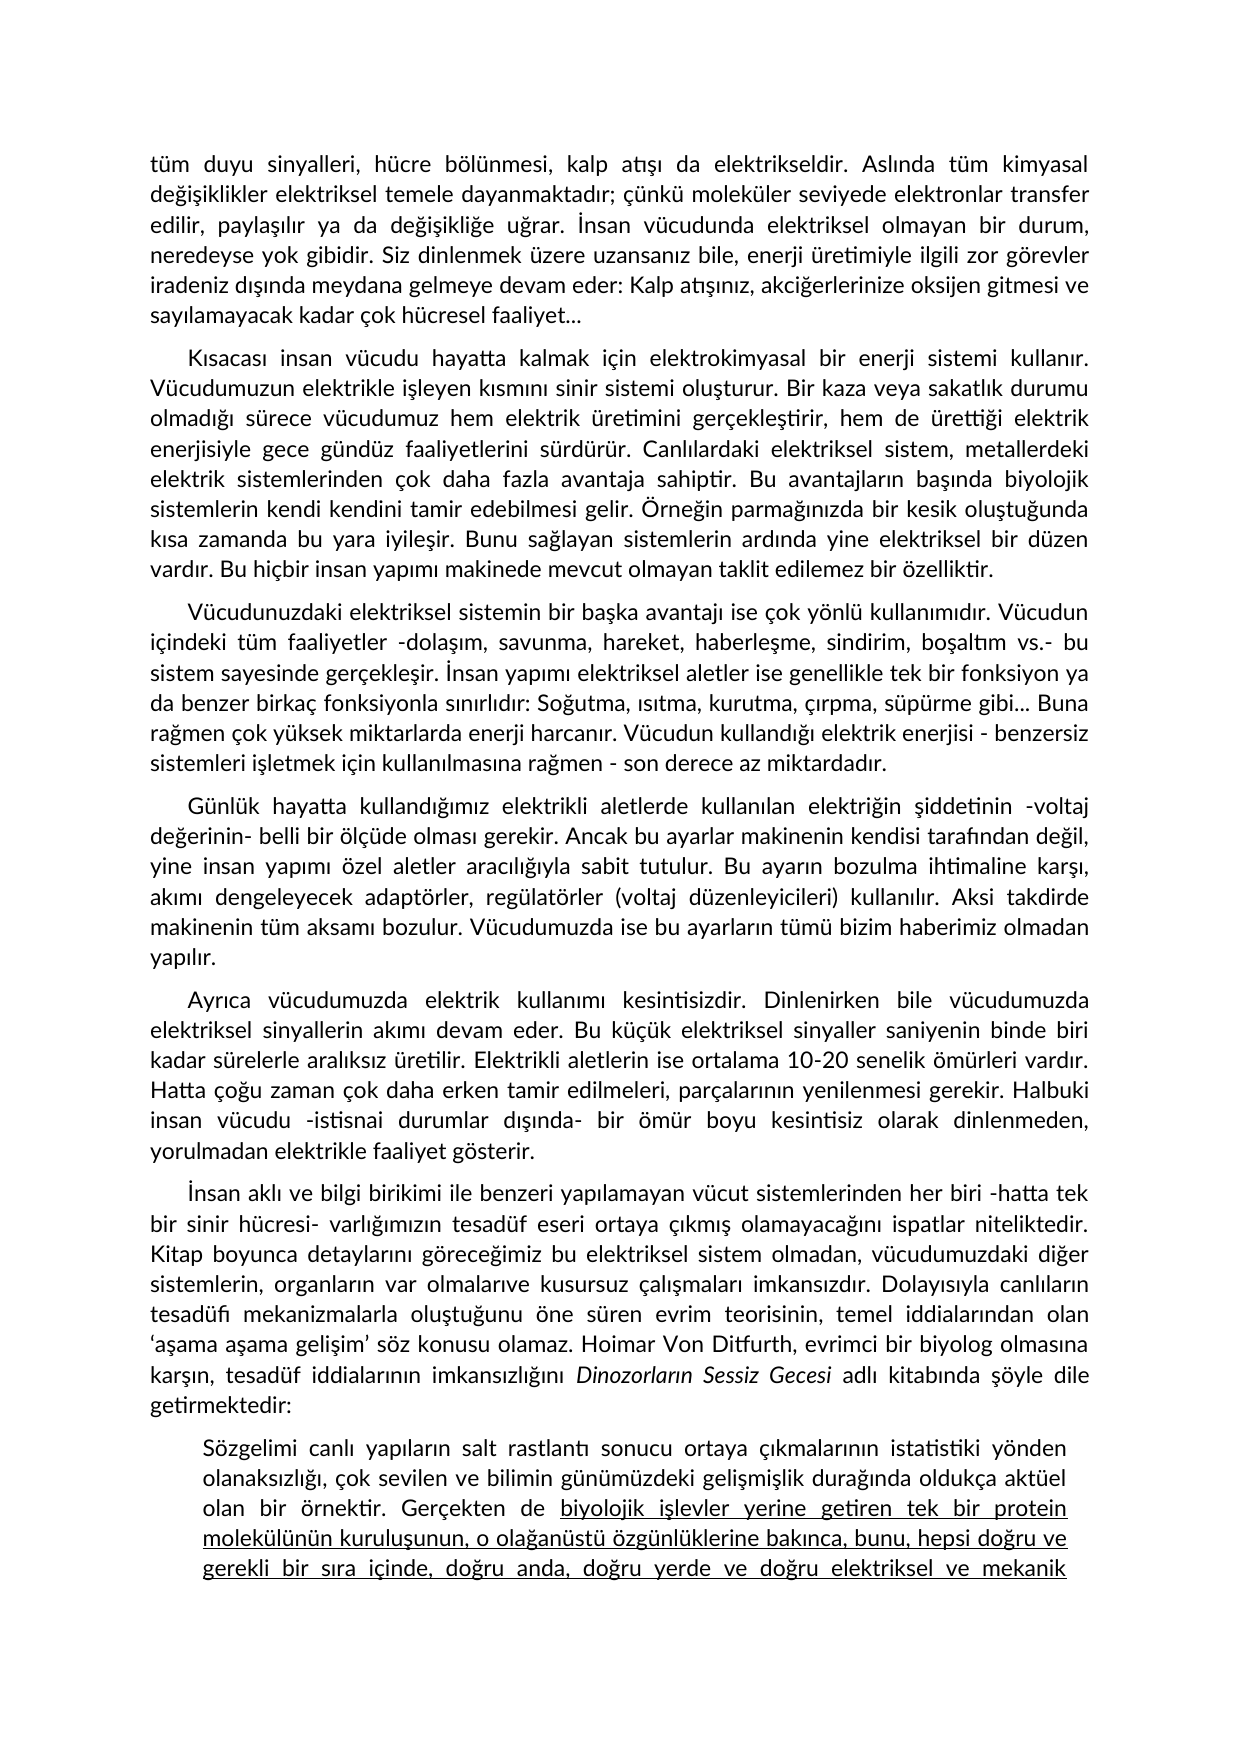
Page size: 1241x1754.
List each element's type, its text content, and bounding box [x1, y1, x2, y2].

text Ayrıca vücudumuzda elektrik kullanımı kesintisizdir. Dinlenirken bile vücudumuzda elektriksel sinyallerin akımı devam eder. Bu küçük elektriksel sinyaller saniyenin binde biri kadar sürelerle aralıksız üretilir. Elektrikli aletlerin ise ortalama 10-20 senelik ömürleri vardır. Hatta çoğu zaman çok daha erken tamir edilmeleri, parçalarının yenilenmesi gerekir. Halbuki insan vücudu -istisnai durumlar dışında- bir ömür boyu kesintisiz olarak dinlenmeden, yorulmadan elektrikle faaliyet gösterir. [150, 985, 1090, 1164]
text Günlük hayatta kullandığımız elektrikli aletlerde kullanılan elektriğin şiddetinin -voltaj değerinin- belli bir ölçüde olması gerekir. Ancak bu ayarlar makinenin kendisi tarafından değil, yine insan yapımı özel aletler aracılığıyla sabit tutulur. Bu ayarın bozulma ihtimaline karşı, akımı dengeleyecek adaptörler, regülatörler (voltaj düzenleyicileri) kullanılır. Aksi takdirde makinenin tüm aksamı bozulur. Vücudumuzda ise bu ayarların tümü bizim haberimiz olmadan yapılır. [150, 792, 1090, 970]
text Sözgelimi canlı yapıların salt rastlantı sonucu ortaya çıkmalarının istatistiki yönden olanaksızlığı, çok sevilen ve bilimin günümüzdeki gelişmişlik durağında oldukça aktüel olan bir örnektir. Gerçekten de biyolojik işlevler yerine getiren tek bir protein molekülünün kuruluşunun, o olağanüstü özgünlüklerine bakınca, bunu, hepsi doğru ve [202, 1433, 1068, 1548]
text gerekli bir sıra içinde, doğru anda, doğru yerde ve doğru elektriksel ve mekanik [202, 1549, 1068, 1582]
text Kısacası insan vücudu hayatta kalmak için elektrokimyasal bir enerji sistemi kullanır. Vücudumuzun elektrikle işleyen kısmını sinir sistemi oluşturur. Bir kaza veya sakatlık durumu olmadığı sürece vücudumuz hem elektrik üretimini gerçekleştirir, hem de ürettiği elektrik enerjisiyle gece gündüz faaliyetlerini sürdürür. Canlılardaki elektriksel sistem, metallerdeki elektrik sistemlerinden çok daha fazla avantaja sahiptir. Bu avantajların başında biyolojik sistemlerin kendi kendini tamir edebilmesi gelir. Örneğin parmağınızda bir kesik oluştuğunda kısa zamanda bu yara iyileşir. Bunu sağlayan sistemlerin ardında yine elektriksel bir düzen vardır. Bu hiçbir insan yapımı makinede mevcut olmayan taklit edilemez bir özelliktir. [150, 344, 1090, 583]
text İnsan aklı ve bilgi birikimi ile benzeri yapılamayan vücut sistemlerinden her biri -hatta tek bir sinir hücresi- varlığımızın tesadüf eseri ortaya çıkmış olamayacağını ispatlar niteliktedir. Kitap boyunca detaylarını göreceğimiz bu elektriksel sistem olmadan, vücudumuzdaki diğer sistemlerin, organların var olmalarıve kusursuz çalışmaları imkansızdır. Dolayısıyla canlıların tesadüfi mekanizmalarla oluştuğunu öne süren evrim teorisinin, temel iddialarından olan ‘aşama aşama gelişim’ söz konusu olamaz. Hoimar Von Ditfurth, evrimci bir biyolog olmasına karşın, tesadüf iddialarının imkansızlığını Dinozorların Sessiz Gecesi adlı kitabında şöyle dile getirmektedir: [150, 1179, 1090, 1418]
text Vücudunuzdaki elektriksel sistemin bir başka avantajı ise çok yönlü kullanımıdır. Vücudun içindeki tüm faaliyetler -dolaşım, savunma, hareket, haberleşme, sindirim, boşaltım vs.- bu sistem sayesinde gerçekleşir. İnsan yapımı elektriksel aletler ise genellikle tek bir fonksiyon ya da benzer birkaç fonksiyonla sınırlıdır: Soğutma, ısıtma, kurutma, çırpma, süpürme gibi... Buna rağmen çok yüksek miktarlarda enerji harcanır. Vücudun kullandığı elektrik enerjisi - benzersiz sistemleri işletmek için kullanılmasına rağmen - son derece az miktardadır. [150, 598, 1090, 776]
text tüm duyu sinyalleri, hücre bölünmesi, kalp atışı da elektrikseldir. Aslında tüm kimyasal değişiklikler elektriksel temele dayanmaktadır; çünkü moleküler seviyede elektronlar transfer edilir, paylaşılır ya da değişikliğe uğrar. İnsan vücudunda elektriksel olmayan bir durum, neredeyse yok gibidir. Siz dinlenmek üzere uzansanız bile, enerji üretimiyle ilgili zor görevler iradeniz dışında meydana gelmeye devam eder: Kalp atışınız, akciğerlerinize oksijen gitmesi ve sayılamayacak kadar çok hücresel faaliyet... [150, 150, 1090, 328]
